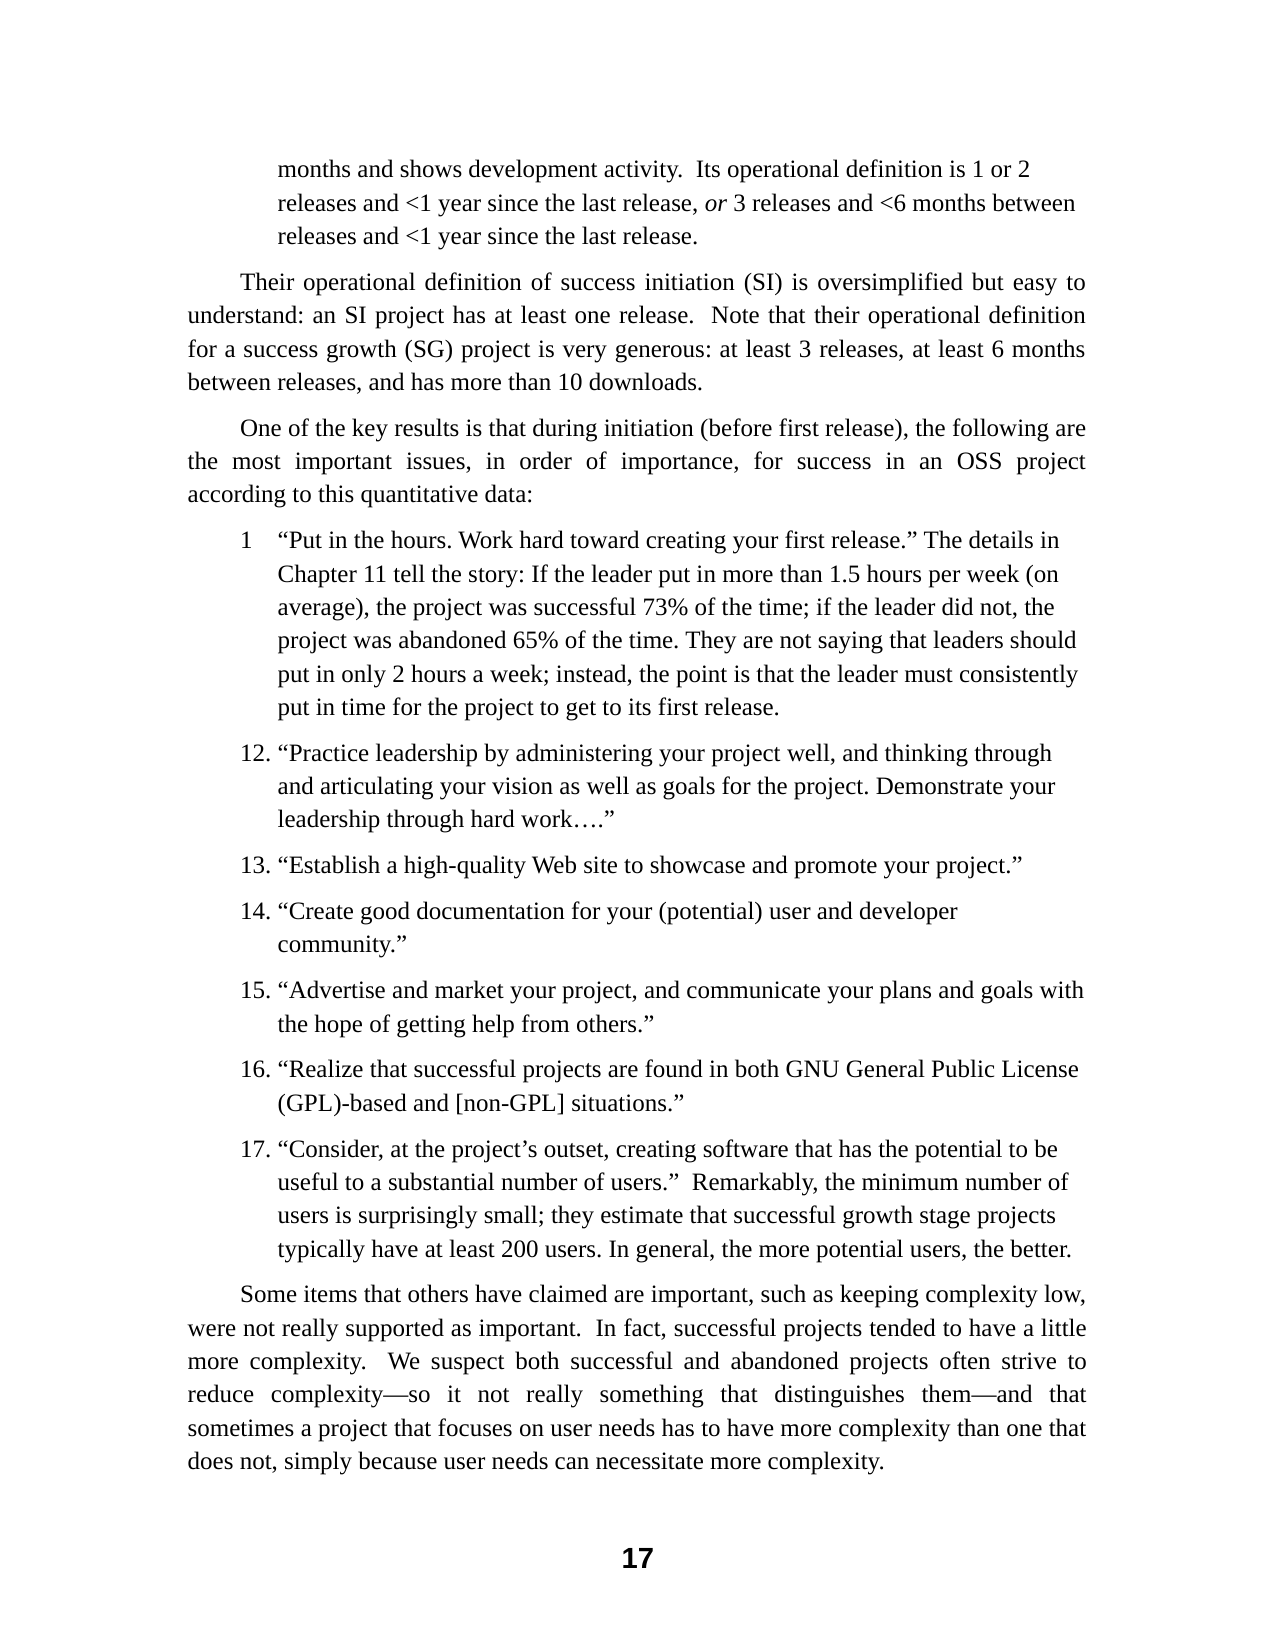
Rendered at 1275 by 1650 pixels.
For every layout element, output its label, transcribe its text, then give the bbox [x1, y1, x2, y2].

text Some items that others have claimed are important, such as keeping complexity low, were not really supported as important. In fact, successful projects tended to have a little more complexity. We suspect both successful and abandoned projects often strive to reduce complexity—so it not really something that distinguishes them—and that sometimes a project that focuses on user needs has to have more complexity than one that does not, simply because user needs can necessitate more complexity. [187, 1275, 1087, 1475]
list “Realize that successful projects are found in both GNU General Public License (GPL)-based and [non-GPL] situations.” [240, 1050, 1087, 1117]
list “Practice leadership by administering your project well, and thinking through and articulating your vision as well as goals for the project. Demonstrate your leadership through hard work….” [240, 733, 1087, 833]
text One of the key results is that during initiation (before first release), the following are the most important issues, in order of importance, for success in an OSS project according to this quantitative data: [187, 408, 1087, 508]
list “Consider, at the project’s outset, creating software that has the potential to be useful to a substantial number of users.” Remarkably, the minimum number of users is surprisingly small; they estimate that successful growth stage projects typically have at least 200 users. In general, the more potential users, the better. [240, 1129, 1087, 1262]
list months and shows development activity. Its operational definition is 1 or 2 releases and <1 year since the last release, or 3 releases and <6 months between releases and <1 year since the last release. [240, 150, 1087, 250]
list “Create good documentation for your (potential) user and developer community.” [240, 892, 1087, 958]
text Their operational definition of success initiation (SI) is oversimplified but easy to understand: an SI project has at least one release. Note that their operational definition for a success growth (SG) project is very generous: at least 3 releases, at least 6 months between releases, and has more than 10 downloads. [187, 262, 1087, 396]
list “Advertise and market your project, and communicate your plans and goals with the hope of getting help from others.” [240, 971, 1087, 1037]
list “Put in the hours. Work hard toward creating your first release.” The details in Chapter 11 tell the story: If the leader put in more than 1.5 hours per week (on average), the project was successful 73% of the time; if the leader did not, the project was abandoned 65% of the time. They are not saying that leaders should put in only 2 hours a week; instead, the point is that the leader must consistently put in time for the project to get to its first release. [240, 521, 1087, 721]
list “Establish a high-quality Web site to showcase and promote your project.” [240, 846, 1087, 879]
